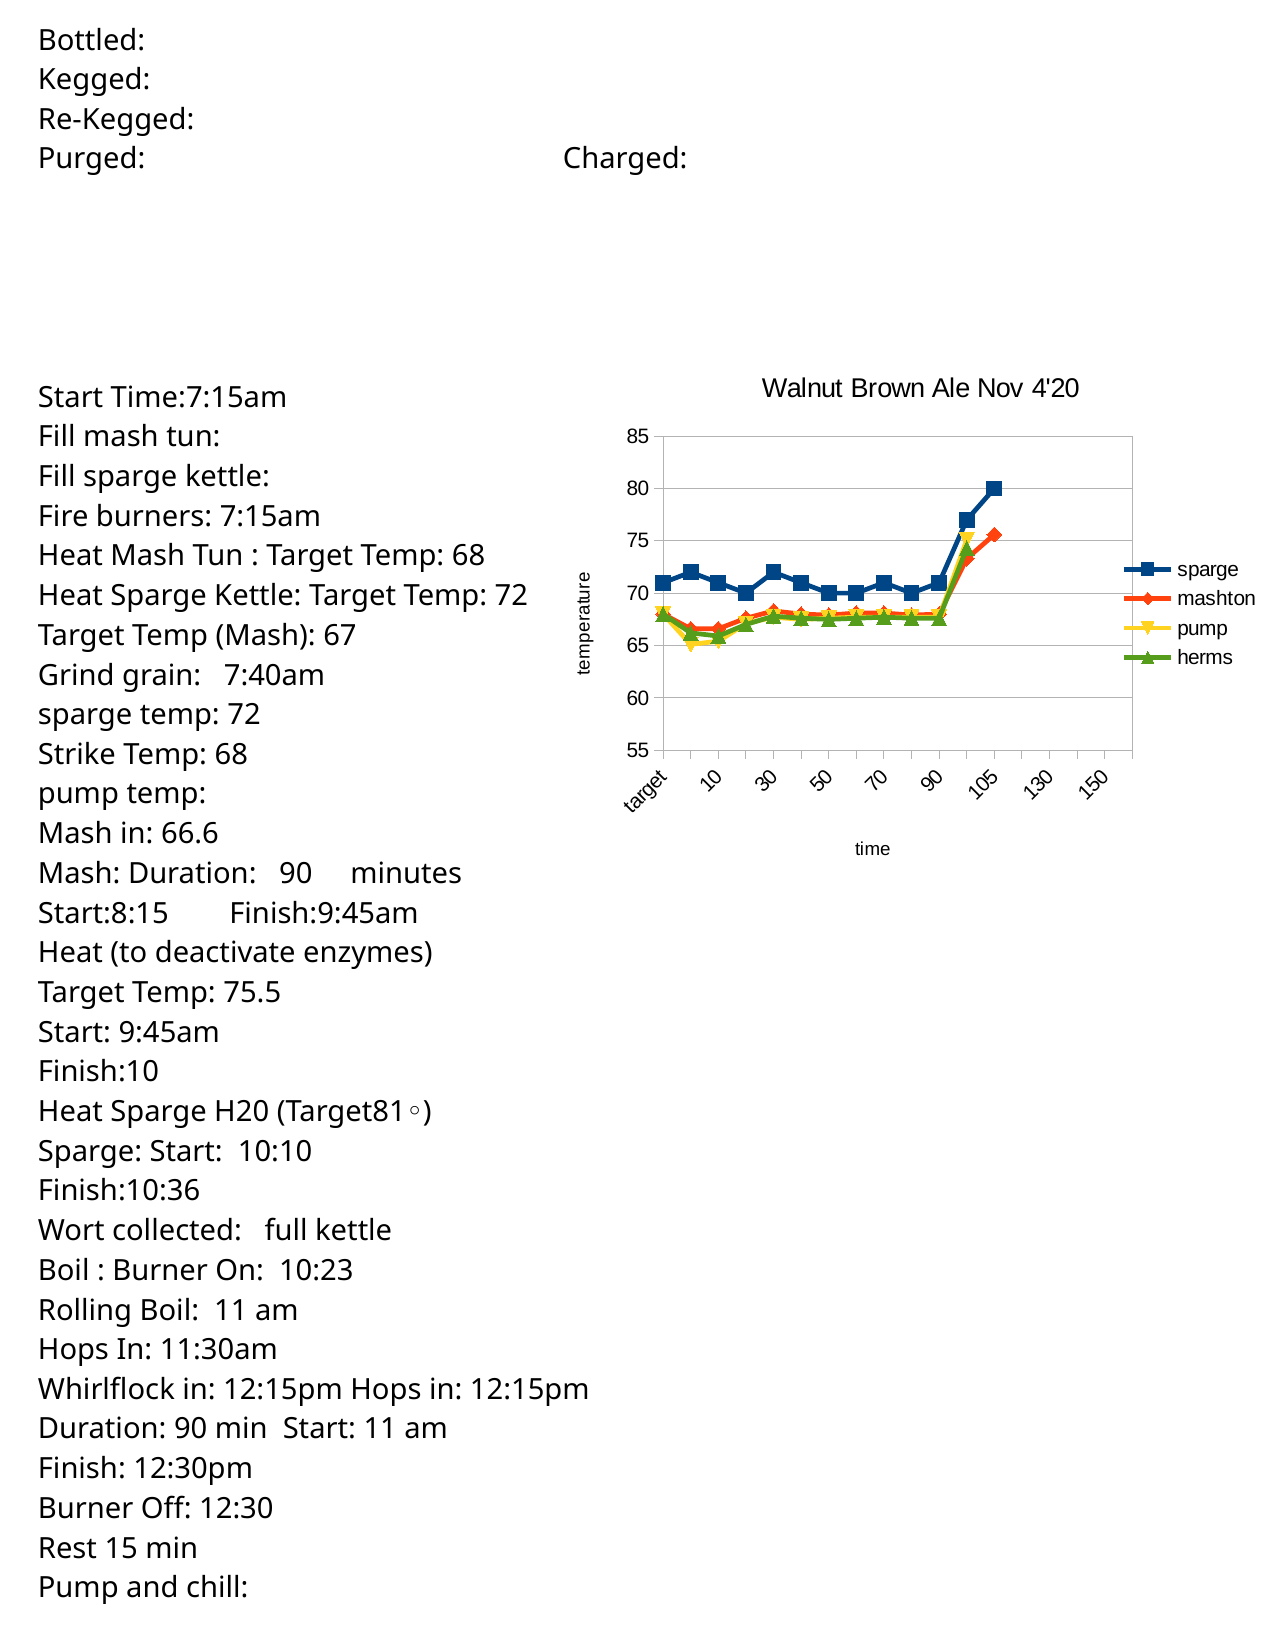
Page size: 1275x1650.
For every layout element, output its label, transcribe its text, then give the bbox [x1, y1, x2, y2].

text Start:8:15 Finish:9:45am [38, 892, 1237, 932]
text Burner Off: 12:30 [38, 1487, 1237, 1527]
text Fill mash tun: [38, 416, 1237, 455]
text Boil : Burner On: 10:23 [38, 1249, 1237, 1289]
text [664, 495, 984, 535]
text sparge temp: 72 [38, 693, 663, 733]
text [664, 489, 986, 495]
text Purged: Charged: [38, 138, 1237, 177]
text Strike Temp: 68 [38, 733, 1237, 773]
text Start Time:7:15am [38, 376, 1237, 416]
text Target Temp (Mash): 67 [664, 646, 1132, 654]
text Start: 9:45am [38, 1011, 1237, 1051]
text Heat Sparge Kettle: Target Temp: 72 [788, 574, 939, 590]
text Heat Mash Tun : Target Temp: 68 [963, 541, 1132, 574]
text Grind grain: 7:40am [38, 654, 663, 693]
text pump temp: [38, 773, 1237, 812]
text Grind grain: 7:40am [1133, 654, 1237, 693]
text Heat Sparge Kettle: Target Temp: 72 [953, 574, 1132, 593]
text Rolling Boil: 11 am [38, 1289, 1237, 1328]
text [1133, 495, 1237, 535]
text Heat (to deactivate enzymes) [38, 932, 1237, 971]
text Kegged: [38, 58, 1237, 98]
text [1133, 693, 1237, 733]
text Heat Mash Tun : Target Temp: 68 [998, 535, 1132, 540]
text Duration: 90 min Start: 11 am [38, 1408, 1237, 1447]
text Target Temp: 75.5 [38, 971, 1237, 1011]
text [664, 455, 1132, 488]
text Heat Sparge Kettle: Target Temp: 72 [705, 574, 765, 587]
text Finish:10 [38, 1051, 1237, 1090]
text [664, 693, 1132, 697]
text Rest 15 min [38, 1527, 1237, 1567]
text Mash in: 66.6 [38, 812, 1237, 852]
text Heat Mash Tun : Target Temp: 68 [1133, 535, 1237, 574]
text Heat Mash Tun : Target Temp: 68 [664, 541, 954, 574]
text Heat Sparge Kettle: Target Temp: 72 [664, 594, 944, 614]
text Fill sparge kettle: [38, 455, 663, 495]
text [664, 698, 1132, 733]
text Heat Sparge Kettle: Target Temp: 72 [664, 579, 736, 593]
text Bottled: [38, 19, 1237, 58]
text [965, 495, 1132, 535]
text Grind grain: 7:40am [664, 654, 1132, 693]
text Target Temp (Mash): 67 [38, 614, 663, 654]
text Pump and chill: [38, 1567, 1237, 1606]
text Heat Sparge Kettle: Target Temp: 72 [946, 594, 1132, 614]
text Sparge: Start: 10:10 [38, 1130, 1237, 1170]
text Whirlflock in: 12:15pm Hops in: 12:15pm [38, 1368, 1237, 1408]
text Heat Sparge Kettle: Target Temp: 72 [754, 578, 819, 593]
text Hops In: 11:30am [38, 1328, 1237, 1368]
text Heat Mash Tun : Target Temp: 68 [664, 535, 957, 540]
text Target Temp (Mash): 67 [664, 622, 686, 645]
text [1133, 455, 1237, 495]
text Heat Mash Tun : Target Temp: 68 [38, 535, 663, 574]
text Heat Sparge H20 (Target81◦) [38, 1090, 1237, 1130]
text Re-Kegged: [38, 98, 1237, 138]
text Wort collected: full kettle [38, 1209, 1237, 1249]
text Fire burners: 7:15am [38, 495, 663, 535]
text Mash: Duration: 90 minutes [38, 852, 1237, 892]
text Target Temp (Mash): 67 [1133, 614, 1237, 654]
text Finish: 12:30pm [38, 1447, 1237, 1487]
text Target Temp (Mash): 67 [721, 614, 1132, 645]
text [1002, 489, 1132, 495]
text Target Temp (Mash): 67 [671, 614, 741, 626]
text Heat Sparge Kettle: Target Temp: 72 [38, 574, 663, 614]
text Heat Sparge Kettle: Target Temp: 72 [1133, 574, 1237, 614]
text Finish:10:36 [38, 1170, 1237, 1209]
